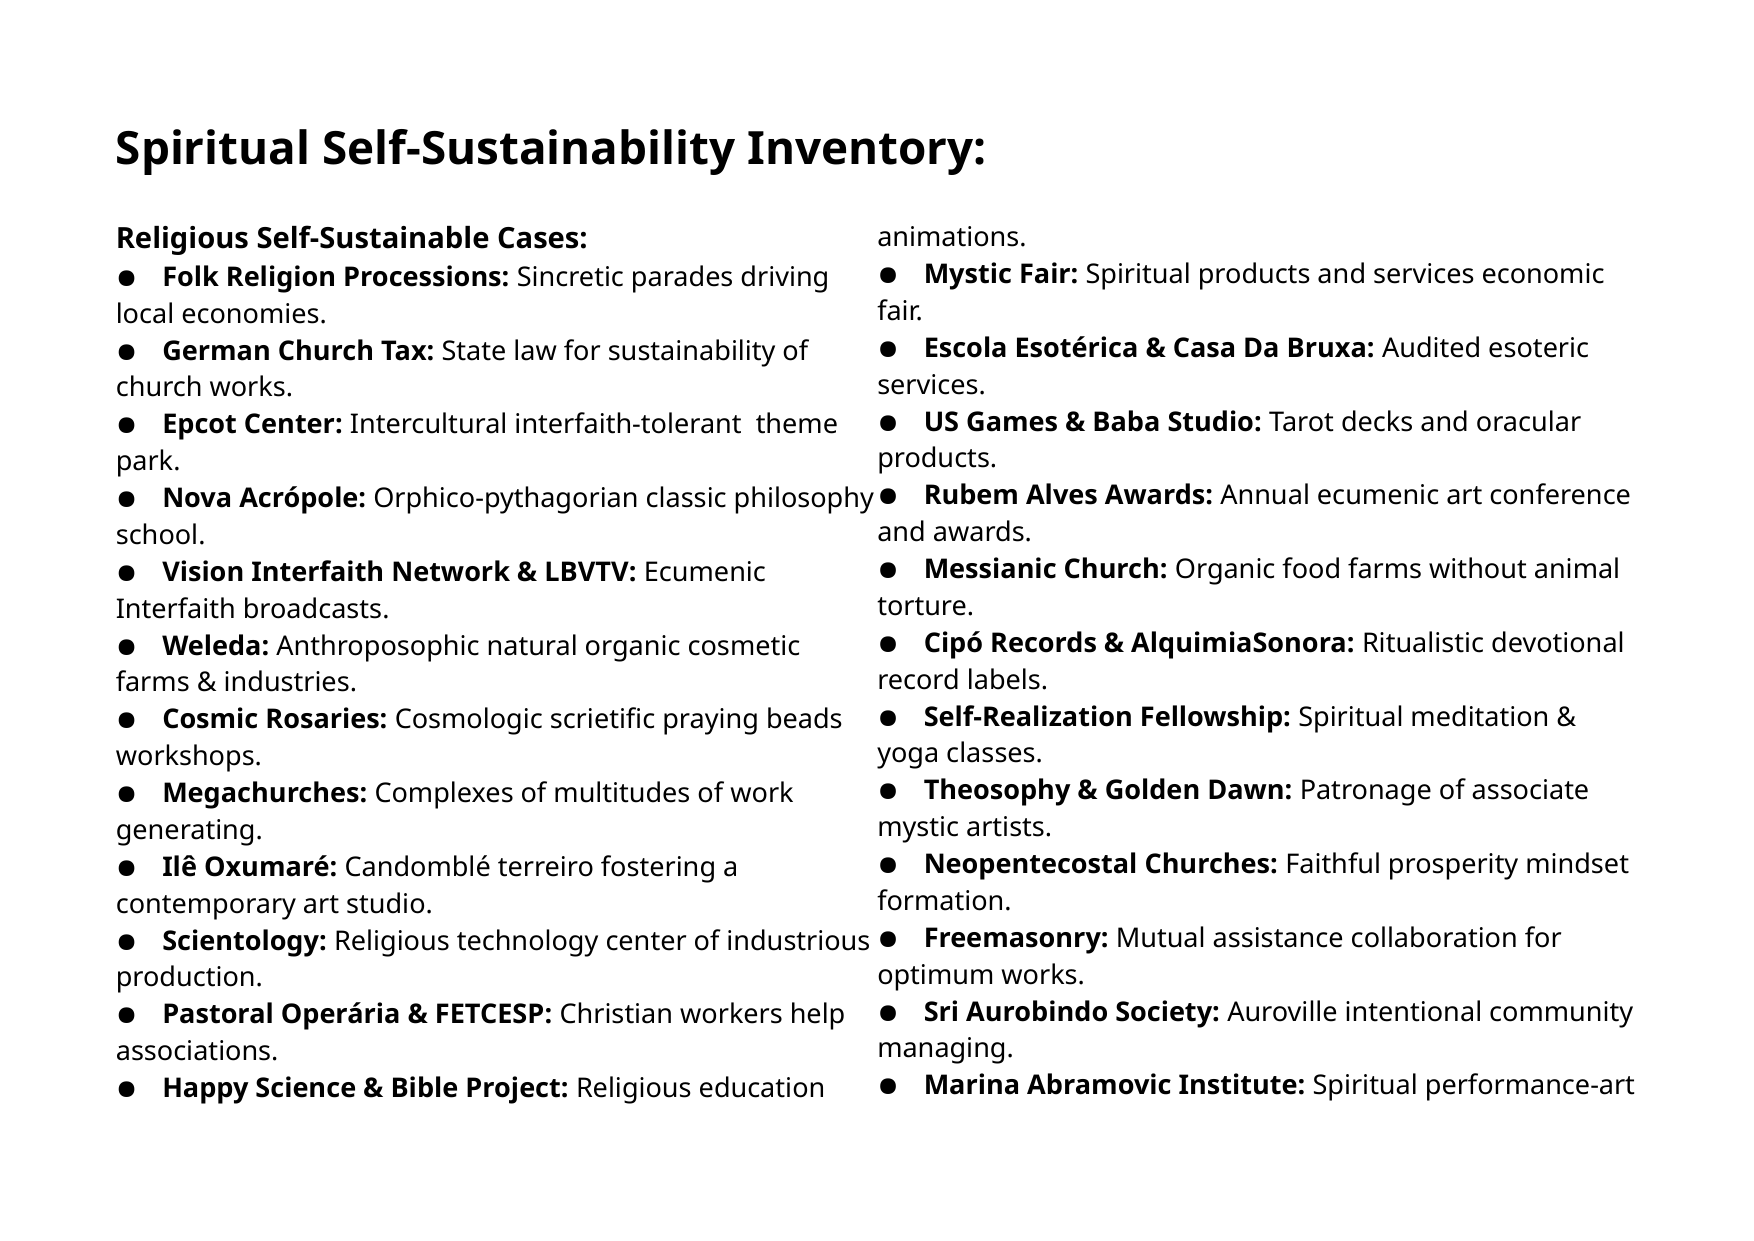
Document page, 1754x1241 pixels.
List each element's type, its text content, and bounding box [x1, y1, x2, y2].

list Epcot Center: Intercultural interfaith-tolerant theme park. [116, 405, 877, 478]
list Escola Esotérica & Casa Da Bruxa: Audited esoteric services. [877, 328, 1638, 402]
list Theosophy & Golden Dawn: Patronage of associate mystic artists. [877, 771, 1638, 844]
list animations. [877, 218, 1638, 254]
list Cipó Records & AlquimiaSonora: Ritualistic devotional record labels. [877, 623, 1638, 697]
list Neopentecostal Churches: Faithful prosperity mindset formation. [877, 844, 1638, 918]
list Messianic Church: Organic food farms without animal torture. [877, 549, 1638, 623]
list Nova Acrópole: Orphico-pythagorian classic philosophy school. [116, 478, 877, 552]
list Sri Aurobindo Society: Auroville intentional community managing. [877, 992, 1638, 1066]
list Happy Science & Bible Project: Religious education [116, 1068, 877, 1105]
list Megachurches: Complexes of multitudes of work generating. [116, 773, 877, 847]
list US Games & Baba Studio: Tarot decks and oracular products. [877, 402, 1638, 476]
list Self-Realization Fellowship: Spiritual meditation & yoga classes. [877, 697, 1638, 771]
list Pastoral Operária & FETCESP: Christian workers help associations. [116, 995, 877, 1068]
list Cosmic Rosaries: Cosmologic scrietific praying beads workshops. [116, 700, 877, 773]
list Marina Abramovic Institute: Spiritual performance-art [877, 1066, 1638, 1103]
list Rubem Alves Awards: Annual ecumenic art conference and awards. [877, 476, 1638, 549]
text Religious Self-Sustainable Cases: [116, 218, 877, 257]
text Spiritual Self-Sustainability Inventory: [116, 116, 1638, 178]
list Folk Religion Processions: Sincretic parades driving local economies. [116, 257, 877, 331]
list Mystic Fair: Spiritual products and services economic fair. [877, 254, 1638, 328]
list Weleda: Anthroposophic natural organic cosmetic farms & industries. [116, 626, 877, 700]
list German Church Tax: State law for sustainability of church works. [116, 331, 877, 405]
list Freemasonry: Mutual assistance collaboration for optimum works. [877, 918, 1638, 992]
list Ilê Oxumaré: Candomblé terreiro fostering a contemporary art studio. [116, 847, 877, 921]
list Scientology: Religious technology center of industrious production. [116, 921, 877, 995]
list Vision Interfaith Network & LBVTV: Ecumenic Interfaith broadcasts. [116, 552, 877, 626]
